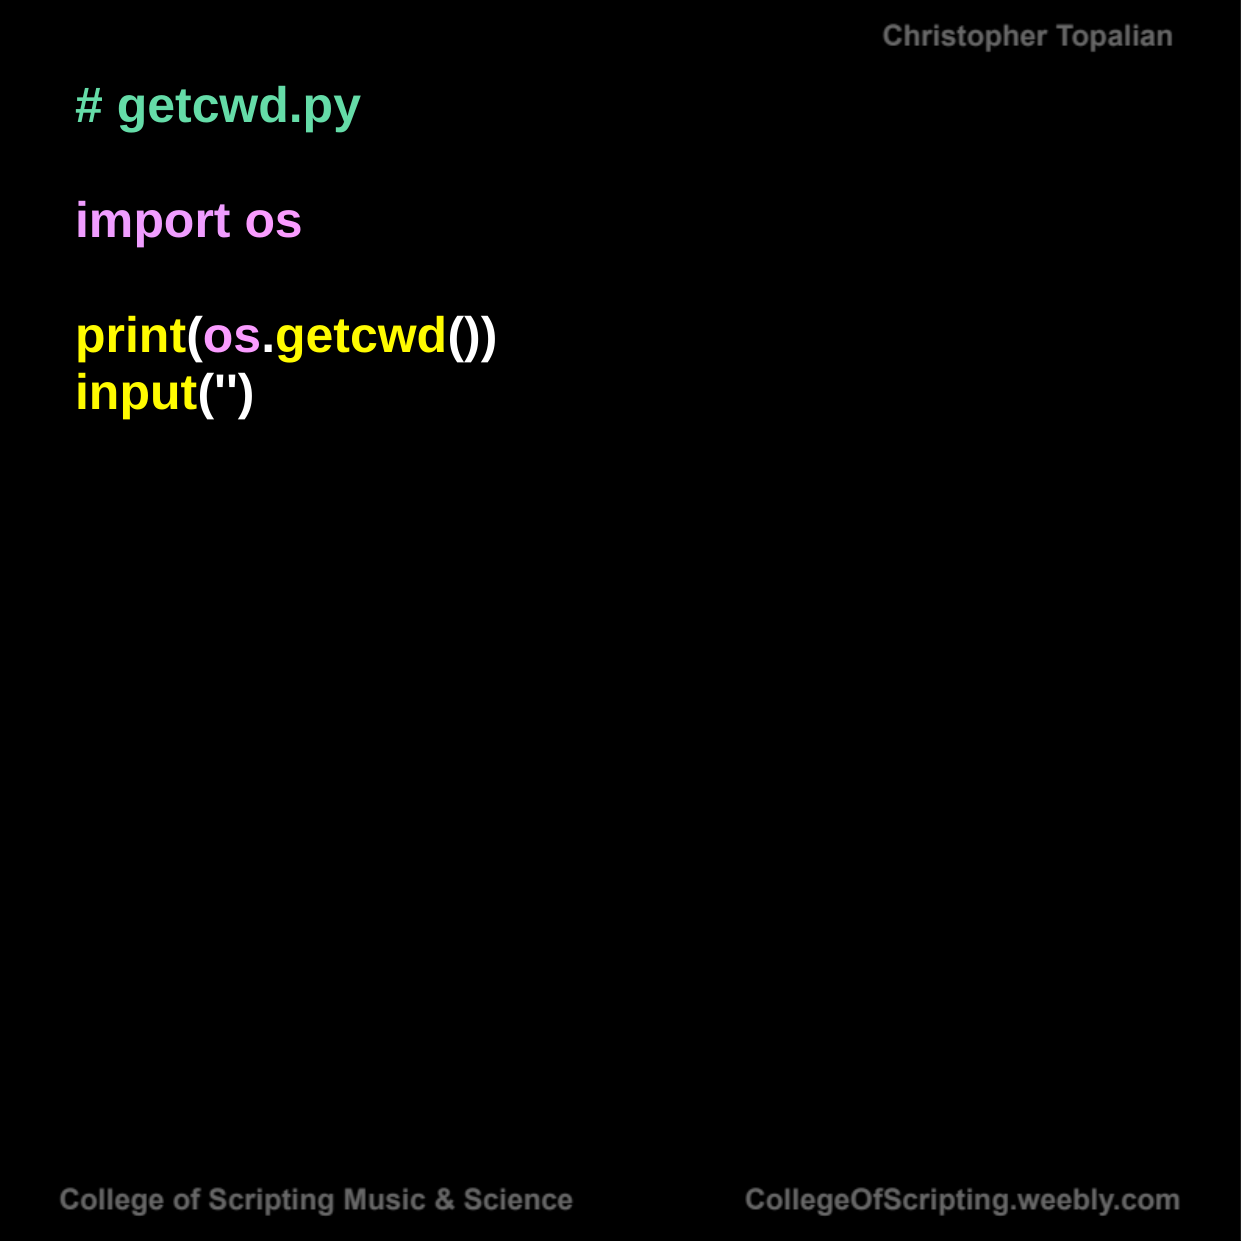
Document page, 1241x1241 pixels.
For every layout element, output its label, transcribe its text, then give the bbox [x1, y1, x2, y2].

text # getcwd.py [75, 75, 1166, 132]
text import os [75, 190, 1166, 247]
text print(os.getcwd()) [75, 305, 1166, 362]
text input('') [75, 362, 1166, 420]
